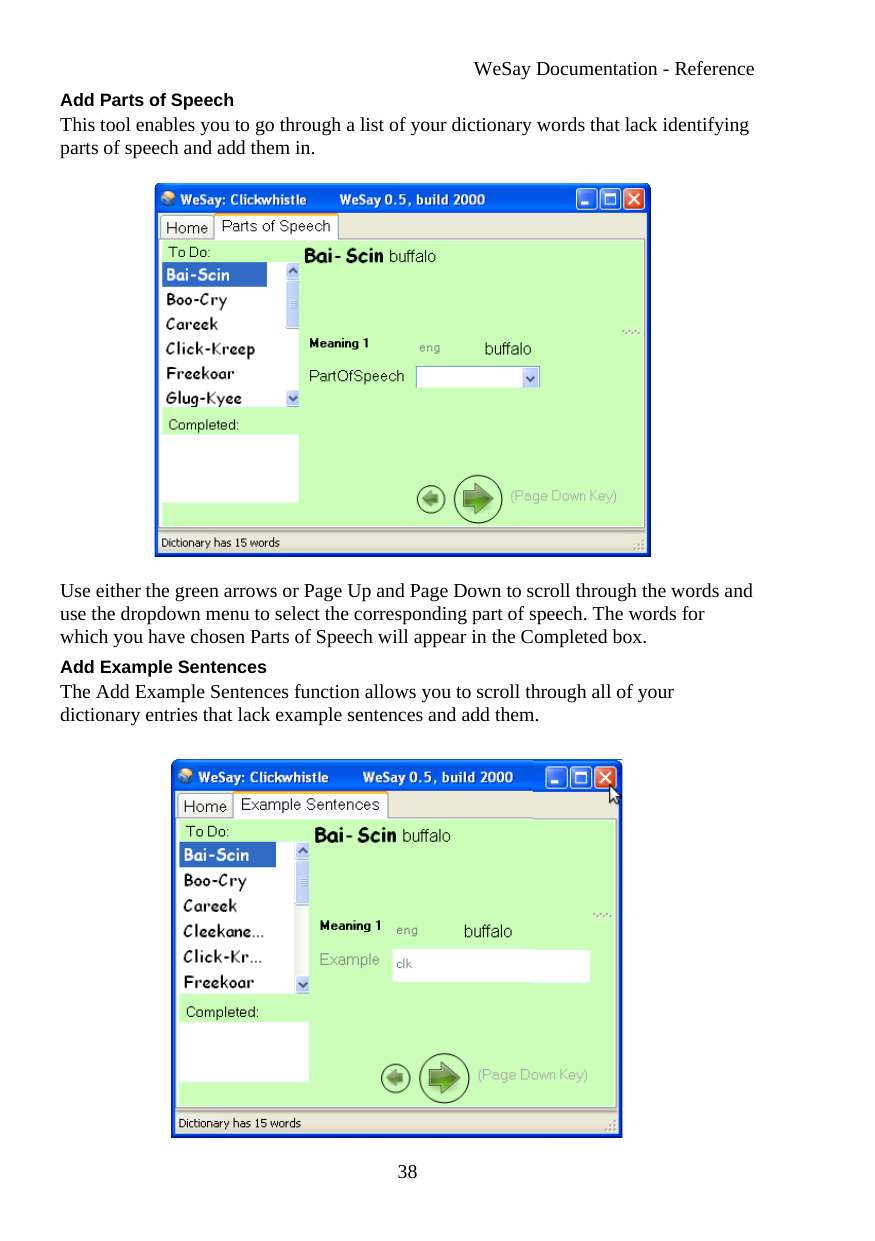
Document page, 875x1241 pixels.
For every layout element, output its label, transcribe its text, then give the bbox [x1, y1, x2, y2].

text Use either the green arrows or Page Up and Page Down to scroll through the words and use the dropdown menu to select the corresponding part of speech. The words for which you have chosen Parts of Speech will appear in the Completed box. [60, 168, 754, 647]
text This tool enables you to go through a list of your dictionary words that lack identifying parts of speech and add them in. [60, 113, 754, 159]
picture [154, 183, 651, 557]
picture [171, 759, 623, 1138]
subtitle Add Example Sentences [60, 656, 754, 677]
text The Add Example Sentences function allows you to scroll through all of your dictionary entries that lack example sentences and add them. [60, 680, 754, 726]
subtitle Add Parts of Speech [60, 90, 754, 110]
